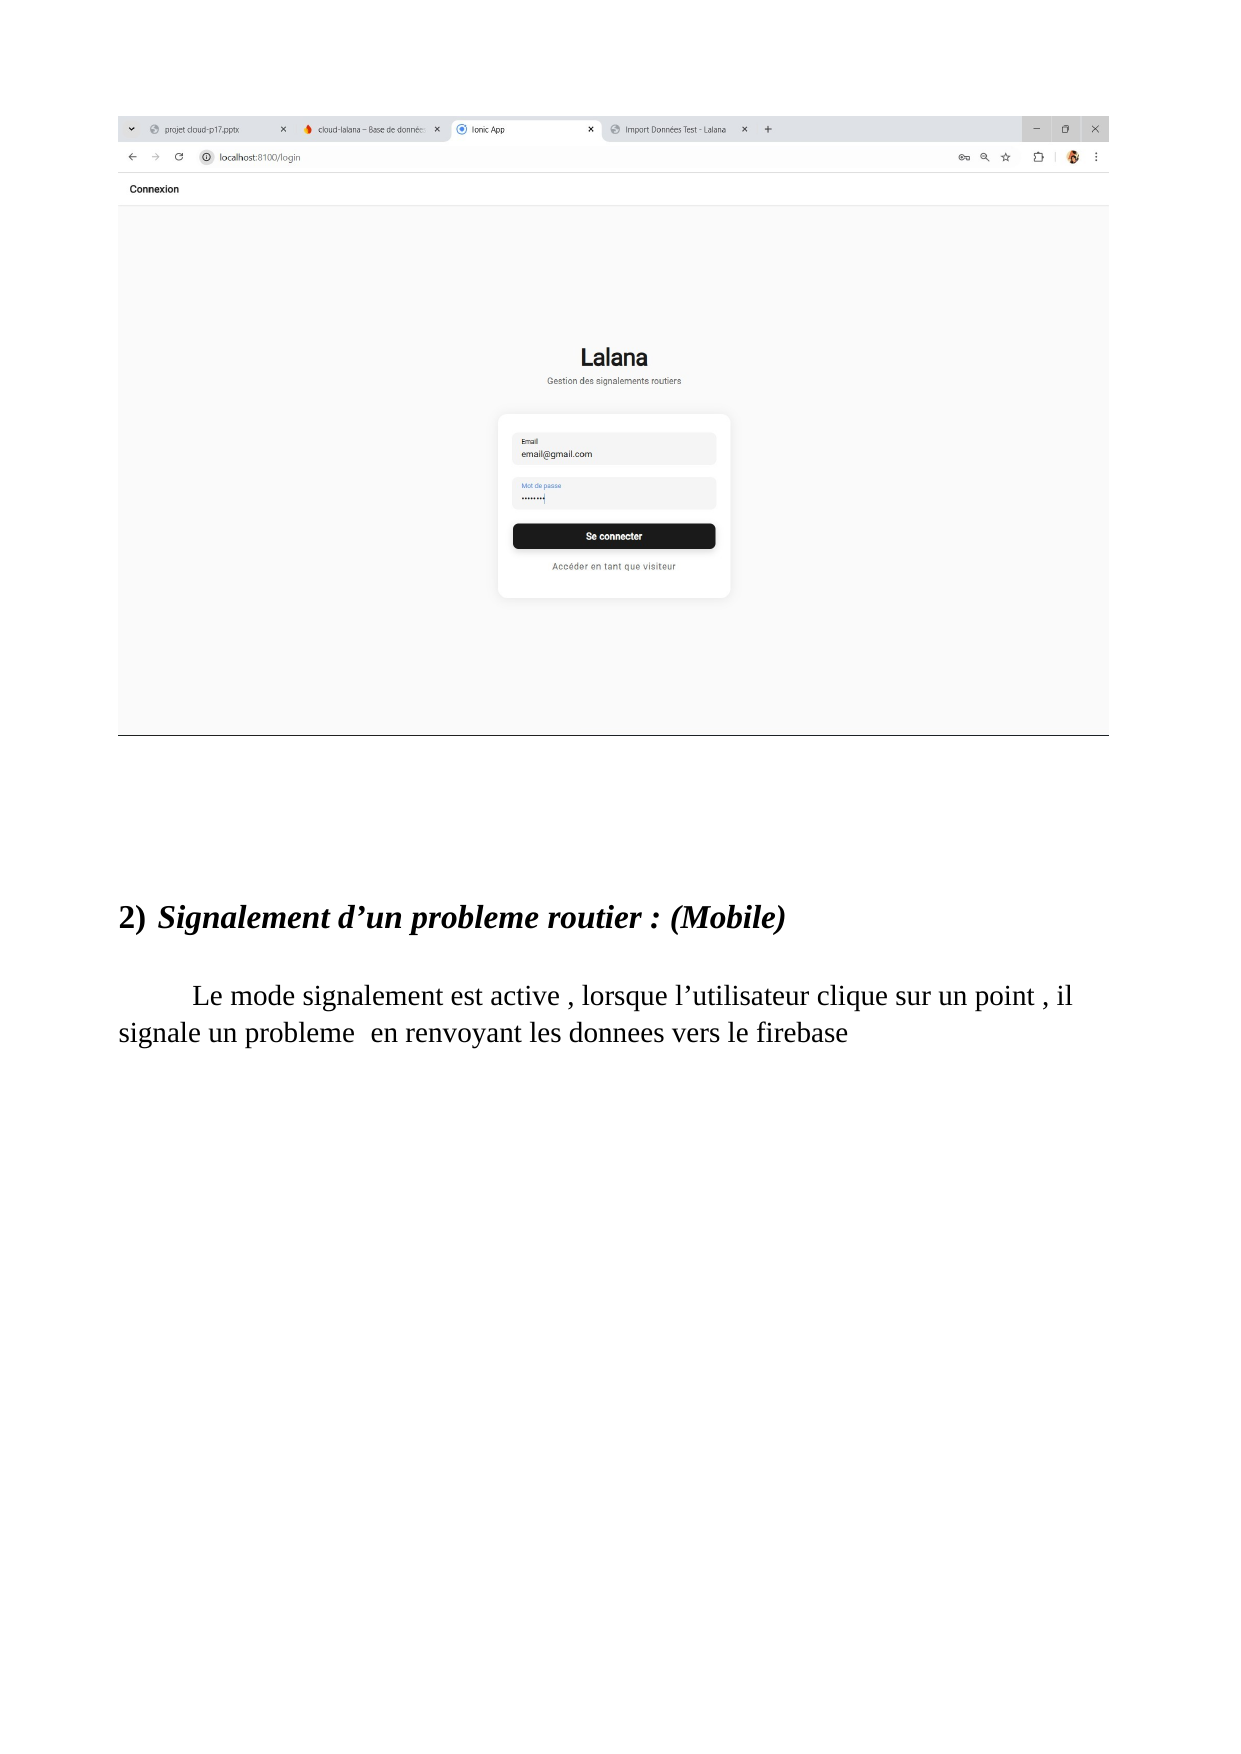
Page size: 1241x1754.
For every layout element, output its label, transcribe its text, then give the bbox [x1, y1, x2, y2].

subtitle Signalement d’un probleme routier : (Mobile) [118, 897, 1137, 935]
picture [118, 116, 1109, 736]
text Le mode signalement est active , lorsque l’utilisateur clique sur un point , il signale un probleme en renvoyant les donnees vers le firebase [118, 978, 1137, 1049]
